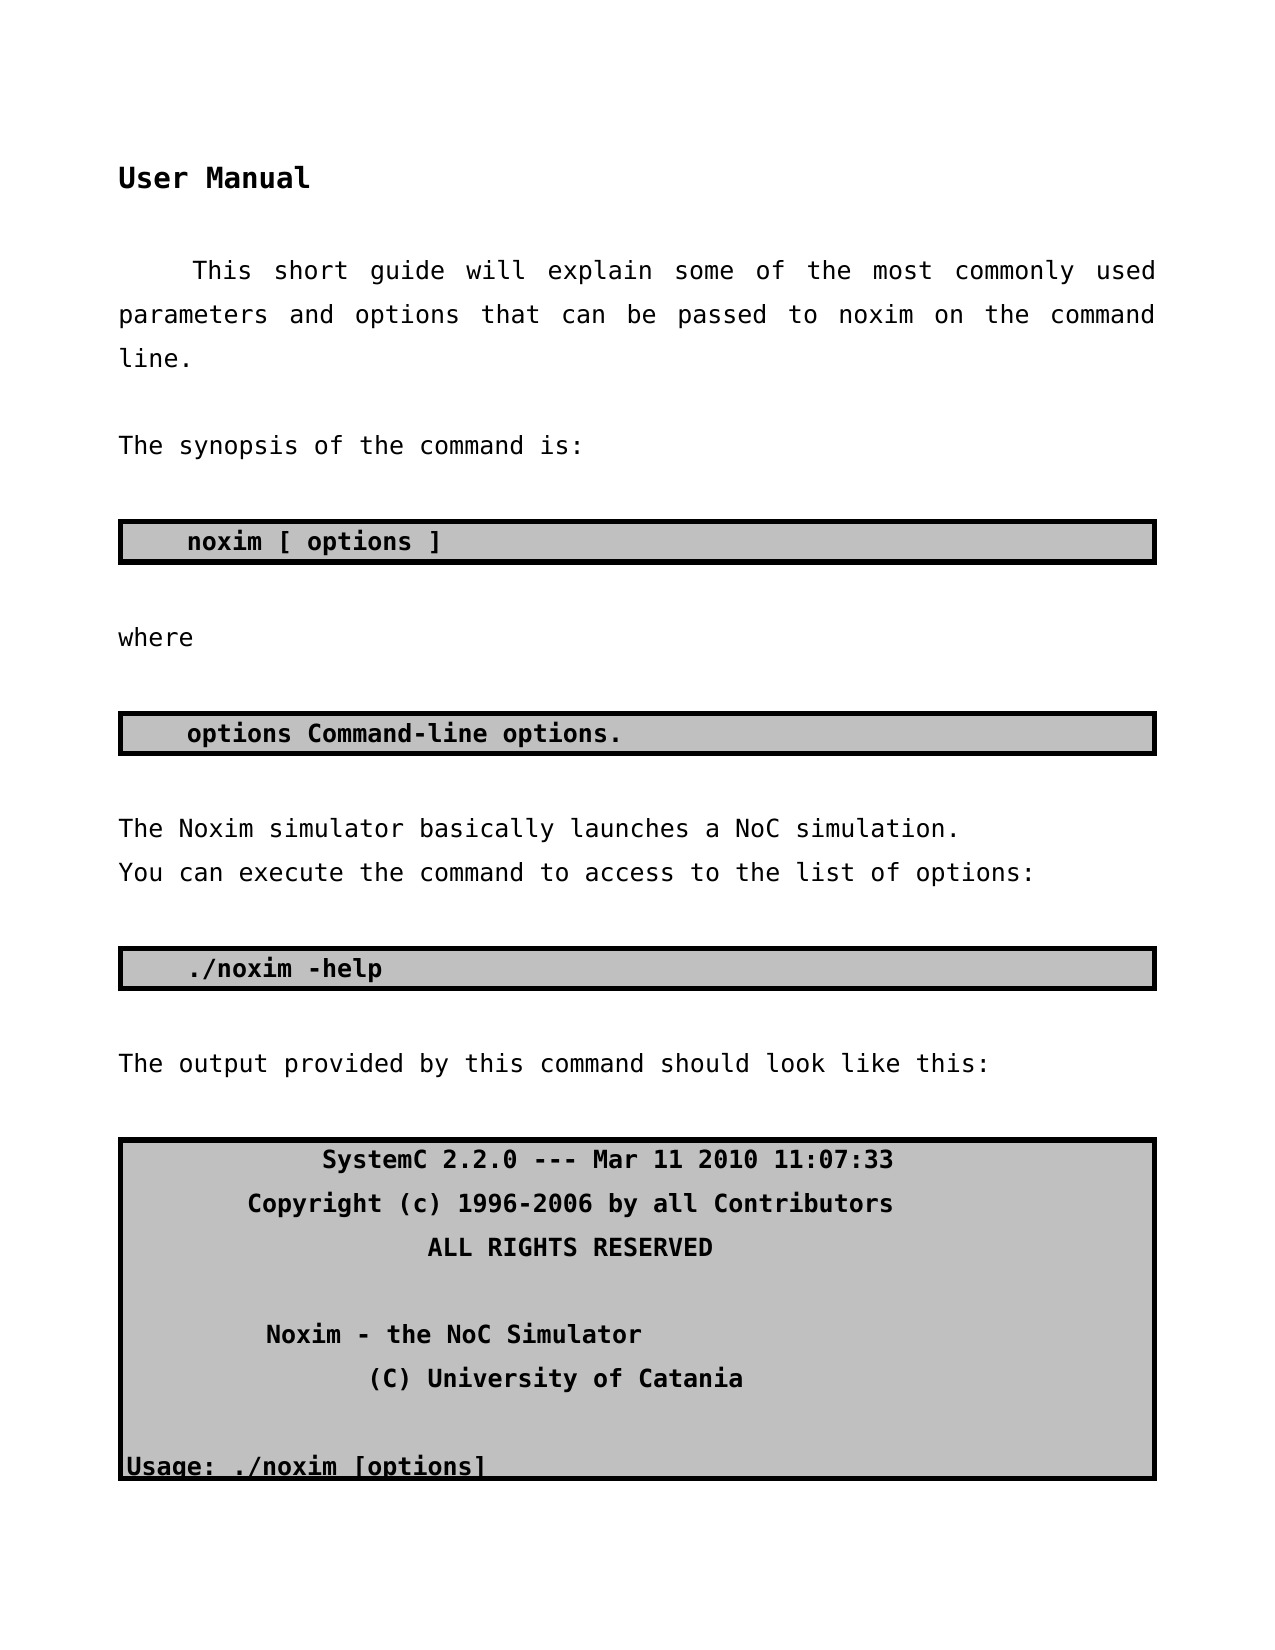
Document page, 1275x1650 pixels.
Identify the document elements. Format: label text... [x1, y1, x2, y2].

text options Command-line options. [123, 716, 1152, 751]
text SystemC 2.2.0 --- Mar 11 2010 11:07:33 [123, 1143, 1152, 1174]
text The output provided by this command should look like this: [118, 1050, 1157, 1079]
text This short guide will explain some of the most commonly used parameters and options that can be passed to noxim on the command line. [118, 257, 1157, 373]
text The synopsis of the command is: [118, 432, 1157, 461]
text Noxim - the NoC Simulator [123, 1312, 1152, 1349]
text Usage: ./noxim [options] [123, 1443, 1152, 1476]
text The Noxim simulator basically launches a NoC simulation. [118, 814, 1157, 844]
text ./noxim -help [123, 951, 1152, 986]
text (C) University of Catania [123, 1356, 1152, 1393]
text You can execute the command to access to the list of options: [118, 858, 1157, 887]
text noxim [ options ] [123, 524, 1152, 559]
text Copyright (c) 1996-2006 by all Contributors [123, 1181, 1152, 1218]
text where [118, 623, 1157, 652]
text User Manual [118, 162, 1157, 196]
text ALL RIGHTS RESERVED [123, 1225, 1152, 1262]
